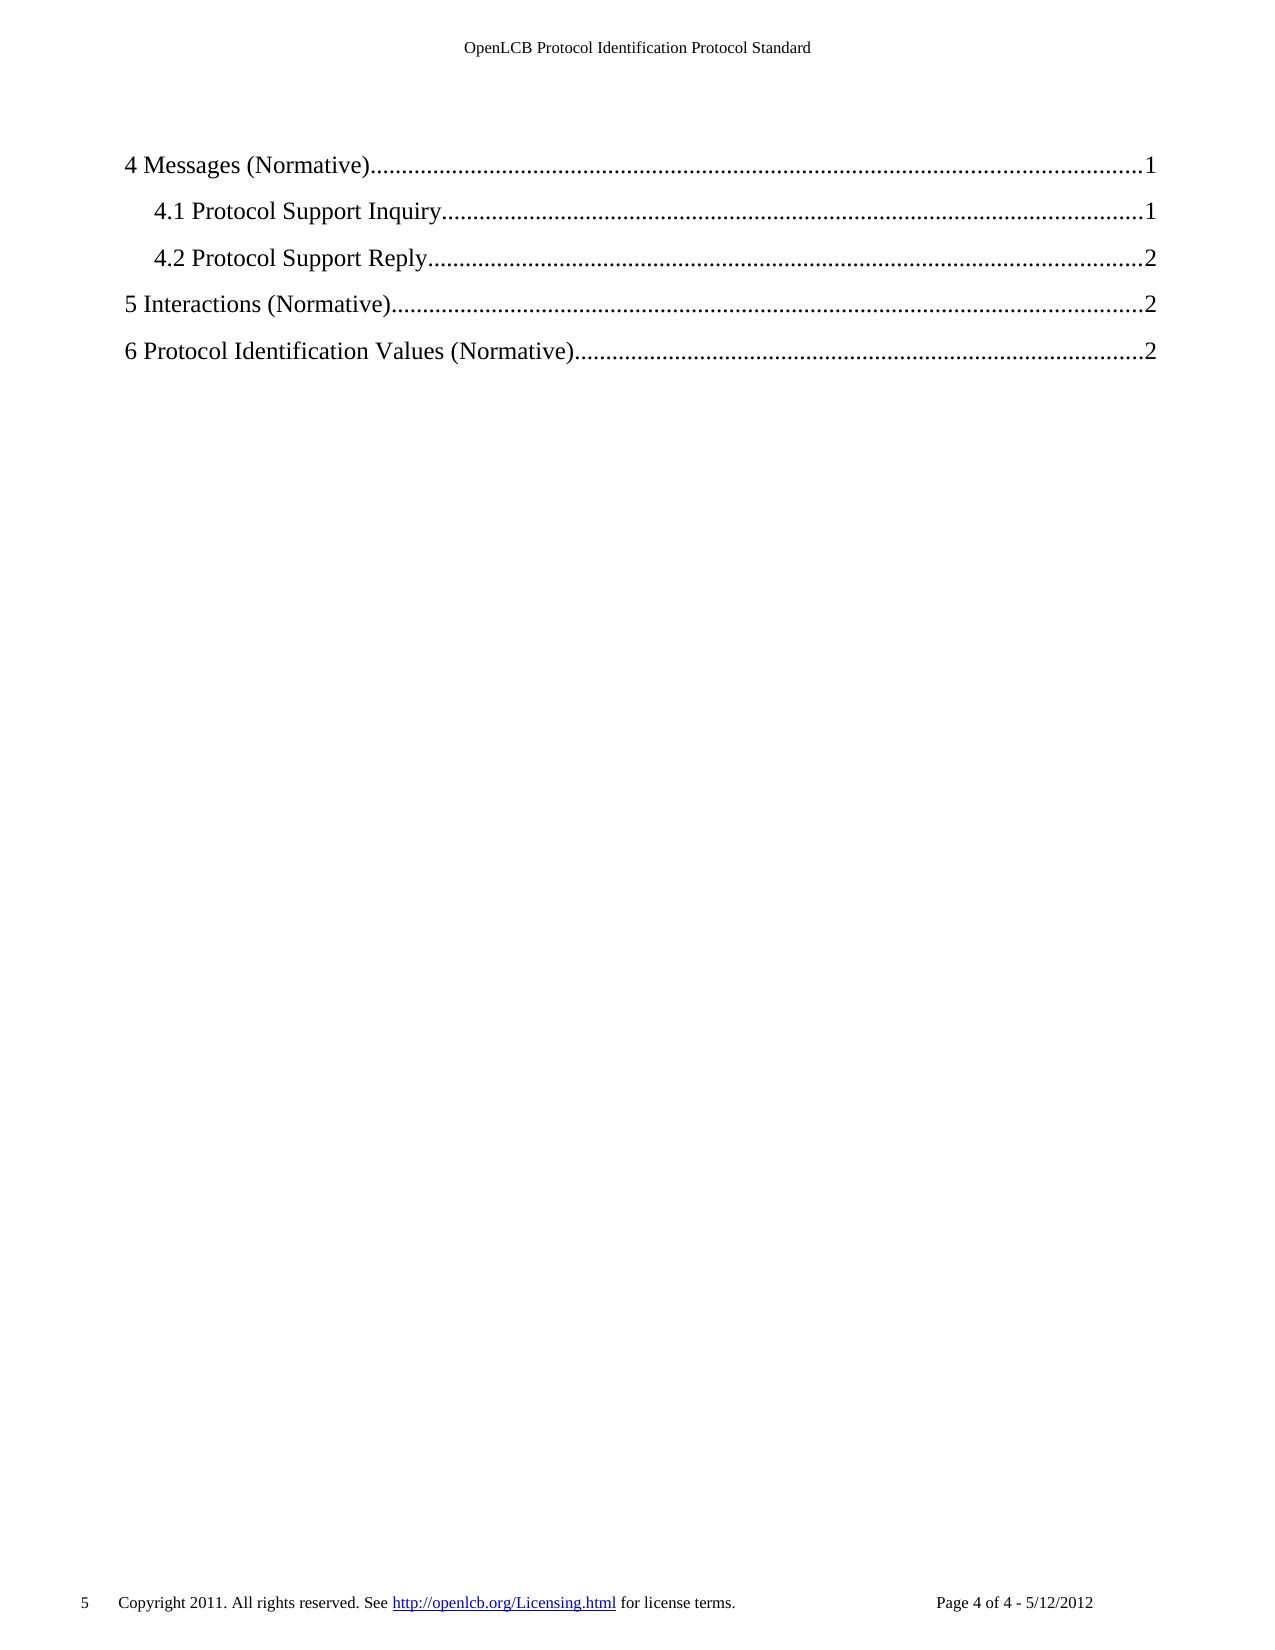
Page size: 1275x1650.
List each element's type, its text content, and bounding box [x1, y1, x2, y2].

text 4.2 Protocol Support Reply 2 [148, 243, 1157, 272]
text 4.1 Protocol Support Inquiry 1 [148, 196, 1157, 225]
text 6 Protocol Identification Values (Normative) 2 [118, 336, 1157, 364]
text 5 Interactions (Normative) 2 [118, 289, 1157, 318]
text 4 Messages (Normative) 1 [118, 150, 1157, 179]
